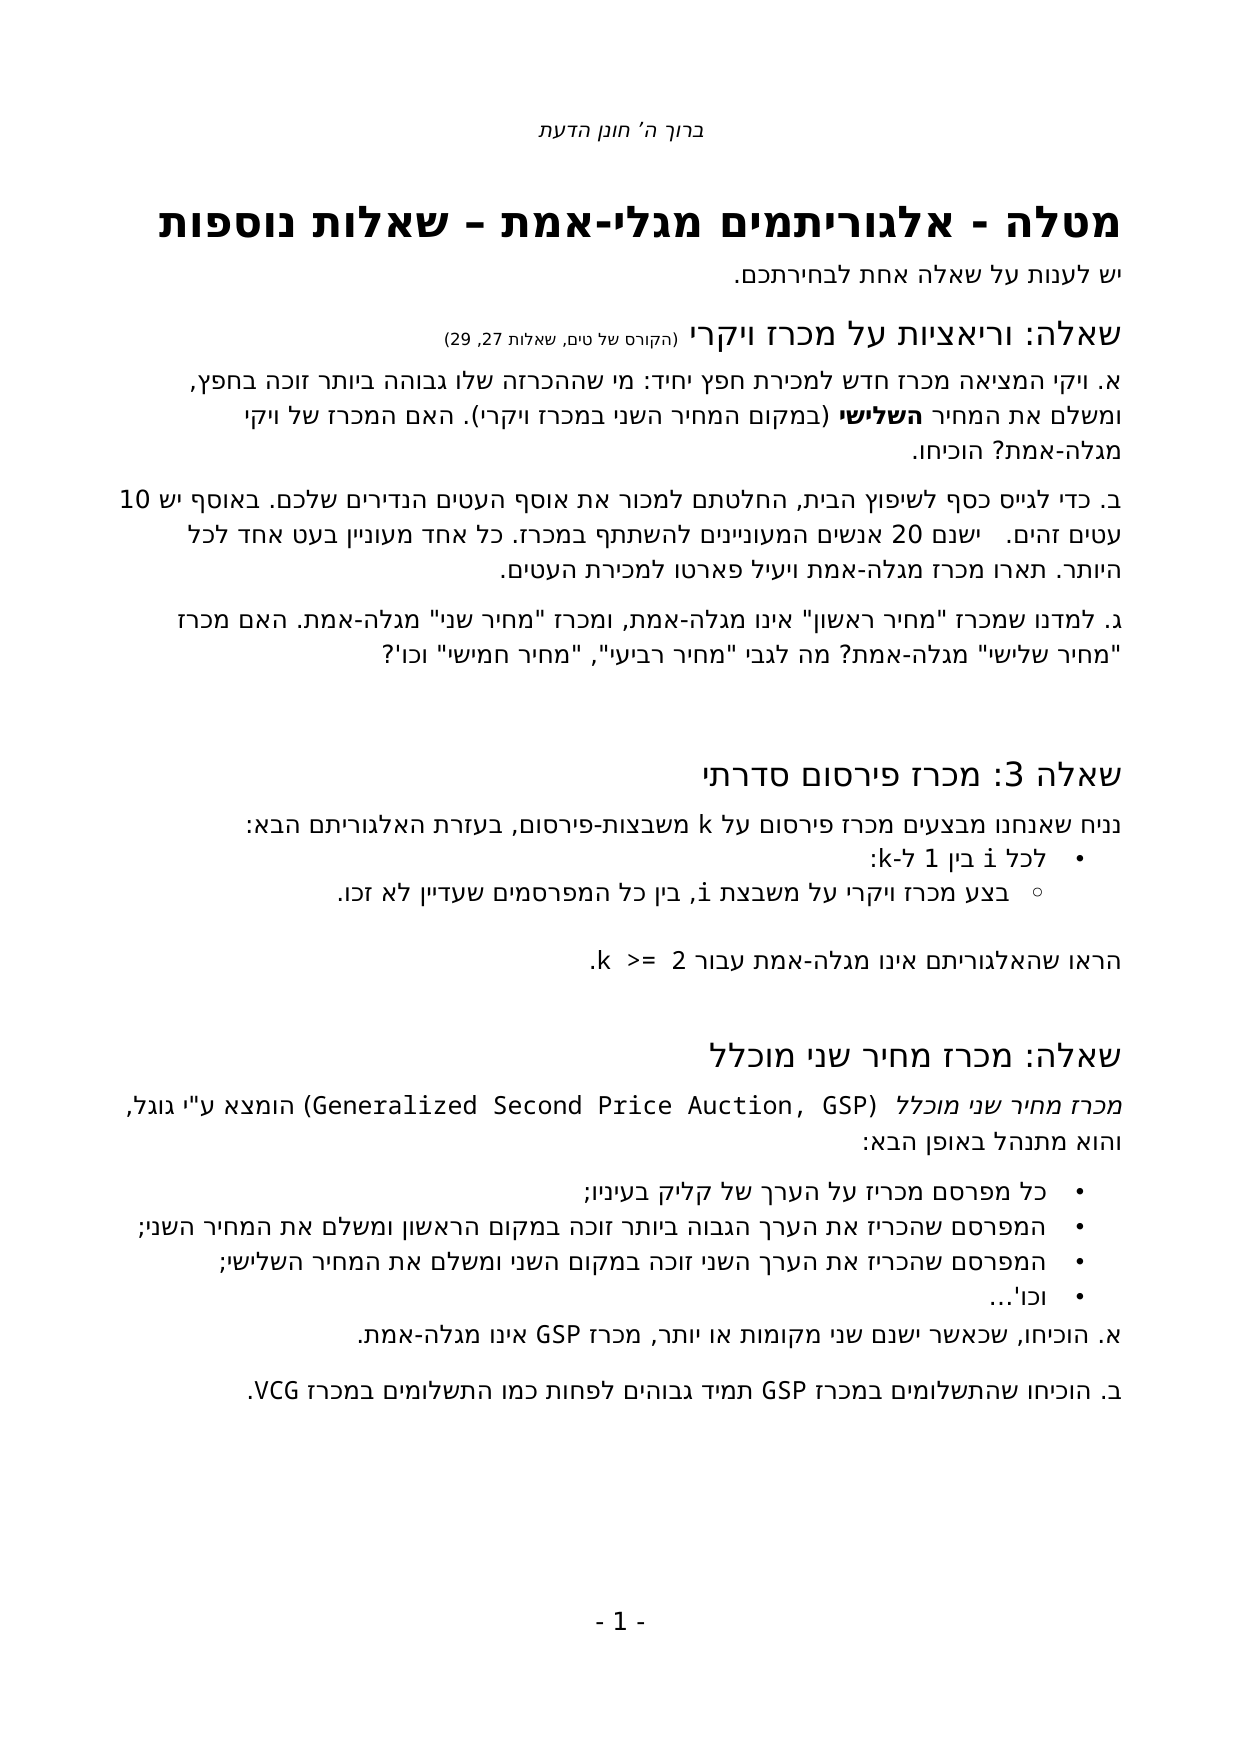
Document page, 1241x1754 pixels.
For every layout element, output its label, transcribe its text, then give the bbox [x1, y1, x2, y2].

text ב. הוכיחו שהתשלומים במכרז GSP תמיד גבוהים לפחות כמו התשלומים במכרז VCG. [118, 1372, 1122, 1406]
subtitle שאלה: מכרז מחיר שני מוכלל [118, 1036, 1122, 1075]
text יש לענות על שאלה אחת לבחירתכם. [118, 260, 1122, 289]
text ב. כדי לגייס כסף לשיפוץ הבית, החלטתם למכור את אוסף העטים הנדירים שלכם. באוסף יש 10 עטים זהים. ישנם 20 אנשים המעוניינים להשתתף במכרז. כל אחד מעוניין בעט אחד לכל היותר. תארו מכרז מגלה-אמת ויעיל פארטו למכירת העטים. [118, 485, 1122, 584]
list לכל i בין 1 ל-k: [118, 841, 1084, 875]
text א. הוכיחו, שכאשר ישנם שני מקומות או יותר, מכרז GSP אינו מגלה-אמת. [118, 1317, 1122, 1351]
subtitle מטלה - אלגוריתמים מגלי-אמת – שאלות נוספות [118, 197, 1122, 248]
list המפרסם שהכריז את הערך השני זוכה במקום השני ומשלם את המחיר השלישי; [118, 1247, 1084, 1276]
subtitle שאלה 3: מכרז פירסום סדרתי [118, 755, 1122, 794]
text ג. למדנו שמכרז "מחיר ראשון" אינו מגלה-אמת, ומכרז "מחיר שני" מגלה-אמת. האם מכרז "מחיר שלישי" מגלה-אמת? מה לגבי "מחיר רביעי", "מחיר חמישי" וכו'? [118, 605, 1122, 669]
text נניח שאנחנו מבצעים מכרז פירסום על k משבצות-פירסום, בעזרת האלגוריתם הבא: [118, 807, 1122, 841]
list וכו'… [118, 1282, 1084, 1311]
text הראו שהאלגוריתם אינו מגלה-אמת עבור k >= 2. [118, 943, 1122, 977]
text מכרז מחיר שני מוכלל (Generalized Second Price Auction, GSP) הומצא ע"י גוגל, והוא מתנהל באופן הבא: [118, 1087, 1122, 1157]
list המפרסם שהכריז את הערך הגבוה ביותר זוכה במקום הראשון ומשלם את המחיר השני; [118, 1212, 1084, 1241]
list כל מפרסם מכריז על הערך של קליק בעיניו; [118, 1177, 1084, 1206]
list בצע מכרז ויקרי על משבצת i, בין כל המפרסמים שעדיין לא זכו. [118, 875, 1047, 909]
text א. ויקי המציאה מכרז חדש למכירת חפץ יחיד: מי שההכרזה שלו גבוהה ביותר זוכה בחפץ, ומשלם את המחיר השלישי (במקום המחיר השני במכרז ויקרי). האם המכרז של ויקי מגלה-אמת? הוכיחו. [118, 366, 1122, 465]
subtitle שאלה: וריאציות על מכרז ויקרי (הקורס של טים, שאלות 27, 29) [118, 314, 1122, 353]
